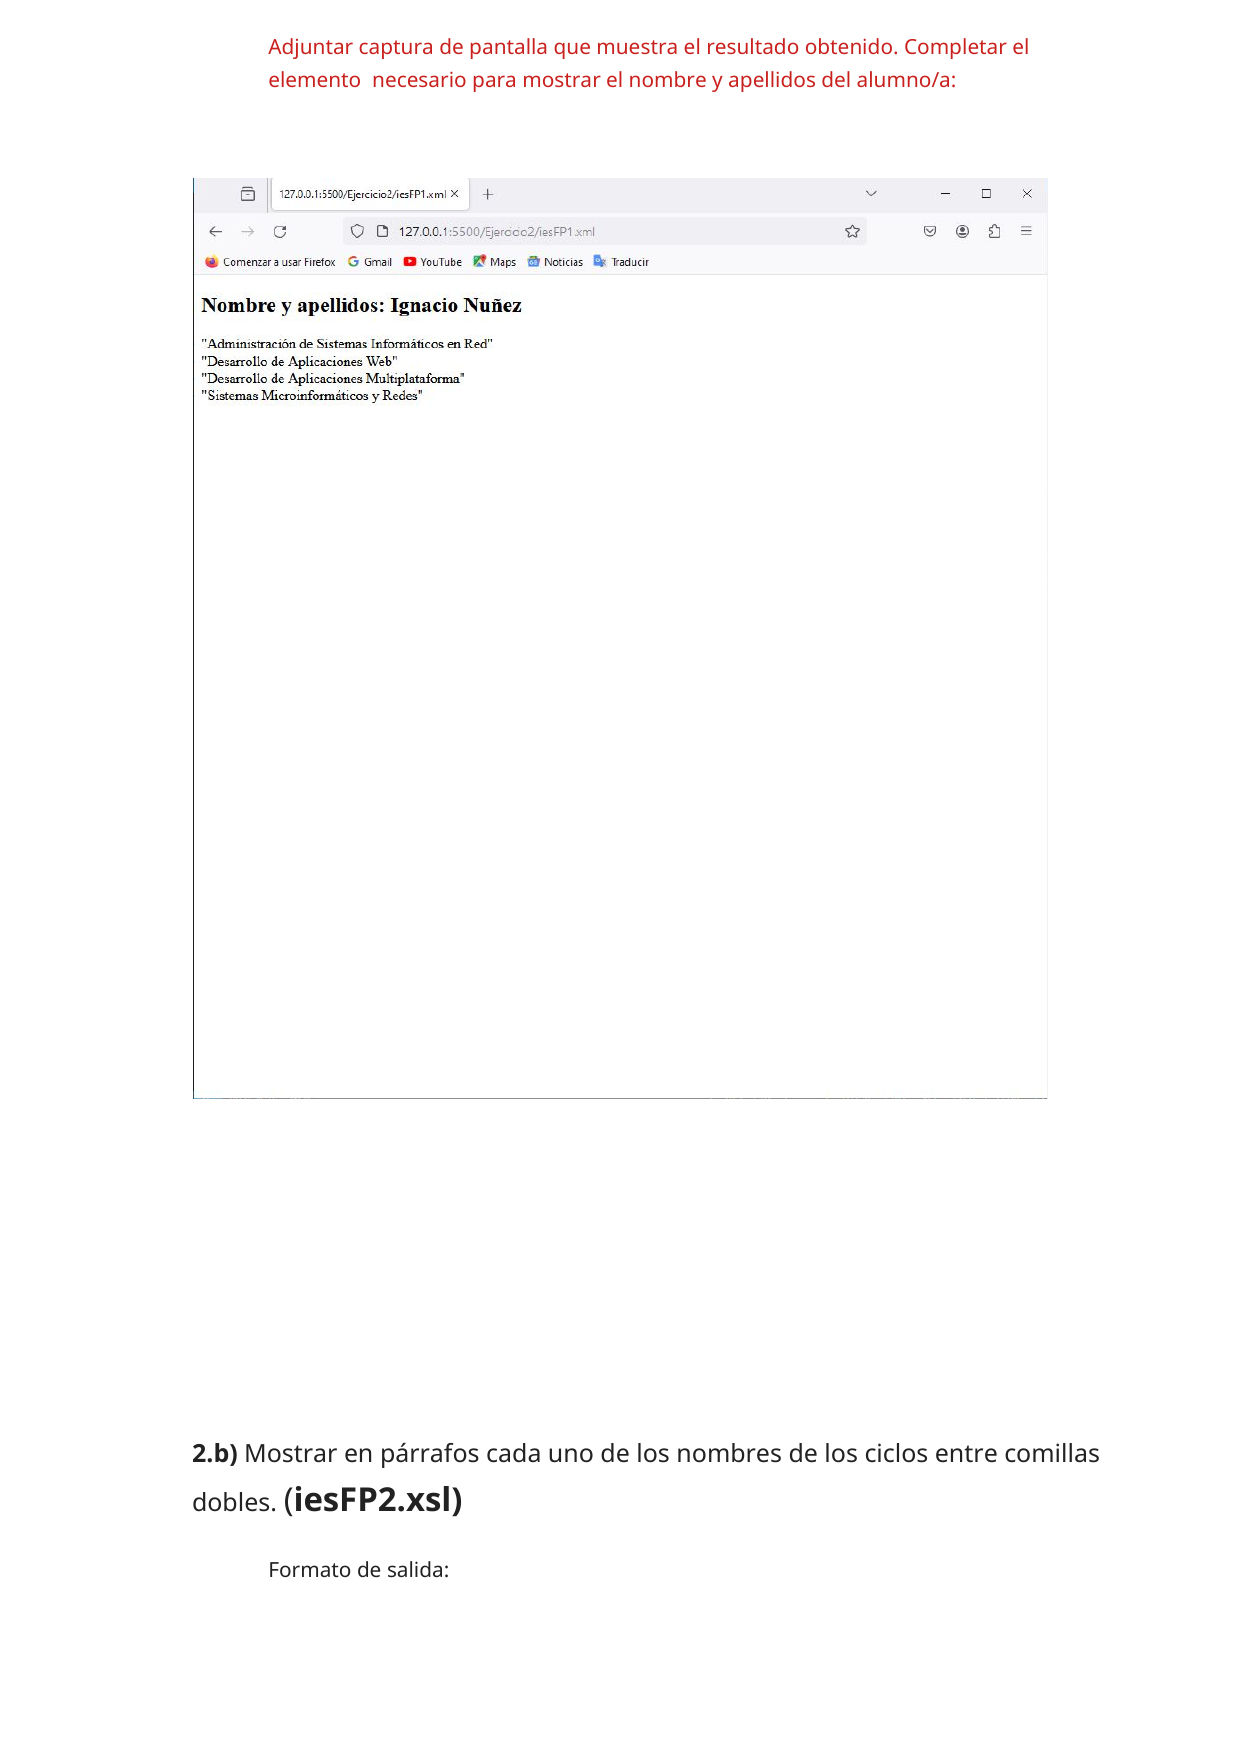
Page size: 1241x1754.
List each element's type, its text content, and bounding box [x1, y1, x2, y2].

text Adjuntar captura de pantalla que muestra el resultado obtenido. Completar el elemento necesario para mostrar el nombre y apellidos del alumno/a: [268, 32, 1122, 93]
picture [193, 178, 1048, 1099]
list 2.b) Mostrar en párrafos cada uno de los nombres de los ciclos entre comillas dobles. (iesFP2.xsl) [118, 1435, 1122, 1521]
text Formato de salida: [118, 1542, 1122, 1587]
